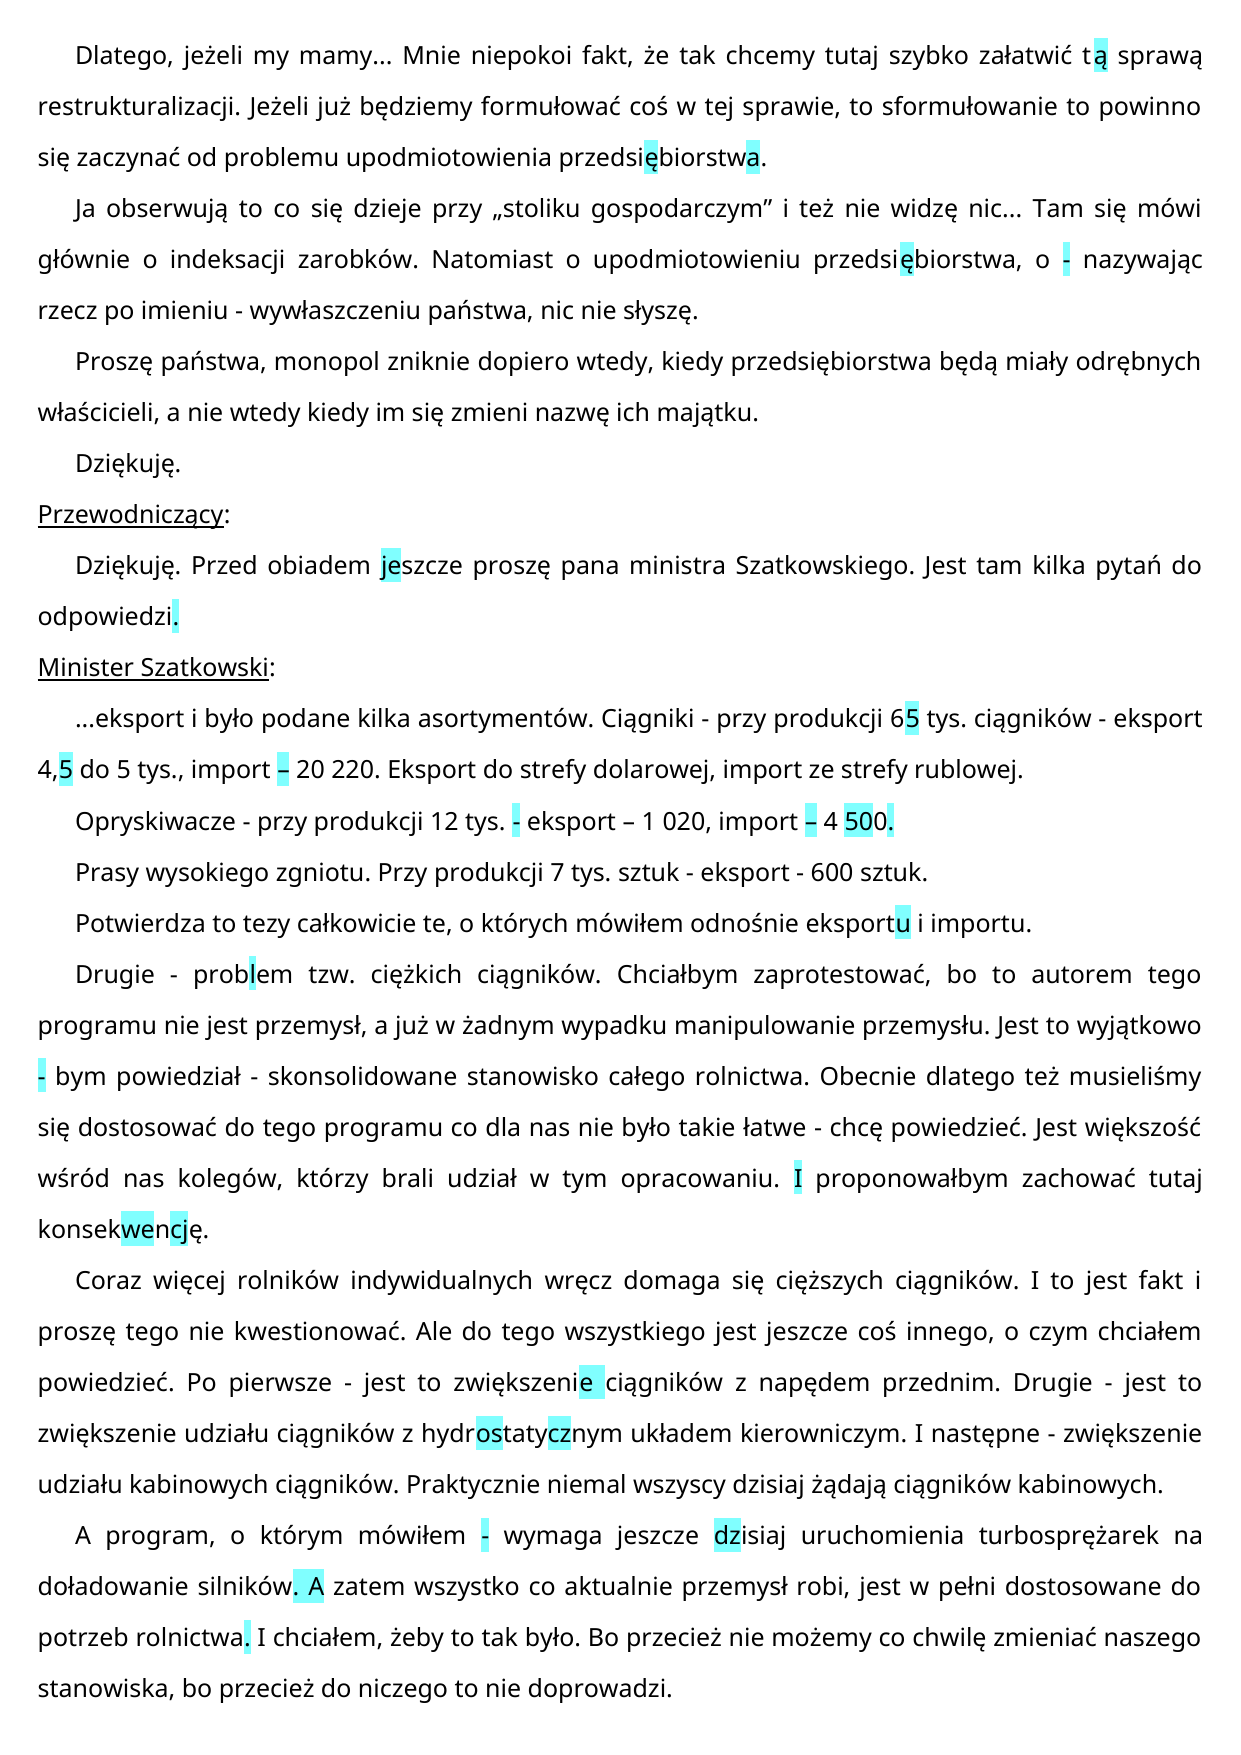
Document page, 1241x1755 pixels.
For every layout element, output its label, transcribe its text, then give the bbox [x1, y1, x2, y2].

text A program, o którym mówiłem - wymaga jeszcze dzisiaj uruchomienia turbosprężarek na doładowanie silników. A zatem wszystko co aktualnie przemysł robi, jest w pełni dostosowane do potrzeb rolnictwa. I chciałem, żeby to tak było. Bo przecież nie możemy co chwilę zmieniać naszego stanowiska, bo przecież do niczego to nie doprowadzi. [37, 1518, 1203, 1705]
text Ja obserwują to co się dzieje przy „stoliku gospodarczym” i też nie widzę nic... Tam się mówi głównie o indeksacji zarobków. Natomiast o upodmiotowieniu przedsiębiorstwa, o - nazywając rzecz po imieniu - wywłaszczeniu państwa, nic nie słyszę. [37, 191, 1203, 327]
text Dziękuję. Przed obiadem jeszcze proszę pana ministra Szatkowskiego. Jest tam kilka pytań do odpowiedzi. [37, 548, 1203, 633]
text Drugie - problem tzw. ciężkich ciągników. Chciałbym zaprotestować, bo to autorem tego programu nie jest przemysł, a już w żadnym wypadku manipulowanie przemysłu. Jest to wyjątkowo - bym powiedział - skonsolidowane stanowisko całego rolnictwa. Obecnie dlatego też musieliśmy się dostosować do tego programu co dla nas nie było takie łatwe - chcę powiedzieć. Jest większość wśród nas kolegów, którzy brali udział w tym opracowaniu. I proponowałbym zachować tutaj konsekwencję. [37, 956, 1203, 1246]
text Potwierdza to tezy całkowicie te, o których mówiłem odnośnie eksportu i importu. [37, 905, 1203, 939]
text Proszę państwa, monopol zniknie dopiero wtedy, kiedy przedsiębiorstwa będą miały odrębnych właścicieli, a nie wtedy kiedy im się zmieni nazwę ich majątku. [37, 344, 1203, 429]
text Opryskiwacze - przy produkcji 12 tys. - eksport – 1 020, import – 4 500. [37, 803, 1203, 837]
text Coraz więcej rolników indywidualnych wręcz domaga się cięższych ciągników. I to jest fakt i proszę tego nie kwestionować. Ale do tego wszystkiego jest jeszcze coś innego, o czym chciałem powiedzieć. Po pierwsze - jest to zwiększenie ciągników z napędem przednim. Drugie - jest to zwiększenie udziału ciągników z hydrostatycznym układem kierowniczym. I następne - zwiększenie udziału kabinowych ciągników. Praktycznie niemal wszyscy dzisiaj żądają ciągników kabinowych. [37, 1262, 1203, 1501]
text Prasy wysokiego zgniotu. Przy produkcji 7 tys. sztuk - eksport - 600 sztuk. [37, 854, 1203, 888]
text ...eksport i było podane kilka asortymentów. Ciągniki - przy produkcji 65 tys. ciągników - eksport 4,5 do 5 tys., import – 20 220. Eksport do strefy dolarowej, import ze strefy rublowej. [37, 701, 1203, 786]
text Dlatego, jeżeli my mamy... Mnie niepokoi fakt, że tak chcemy tutaj szybko załatwić tą sprawą restrukturalizacji. Jeżeli już będziemy formułować coś w tej sprawie, to sformułowanie to powinno się zaczynać od problemu upodmiotowienia przedsiębiorstwa. [37, 37, 1203, 174]
text Dziękuję. [37, 446, 1203, 480]
text Minister Szatkowski: [37, 650, 1203, 684]
text Przewodniczący: [37, 497, 1203, 531]
